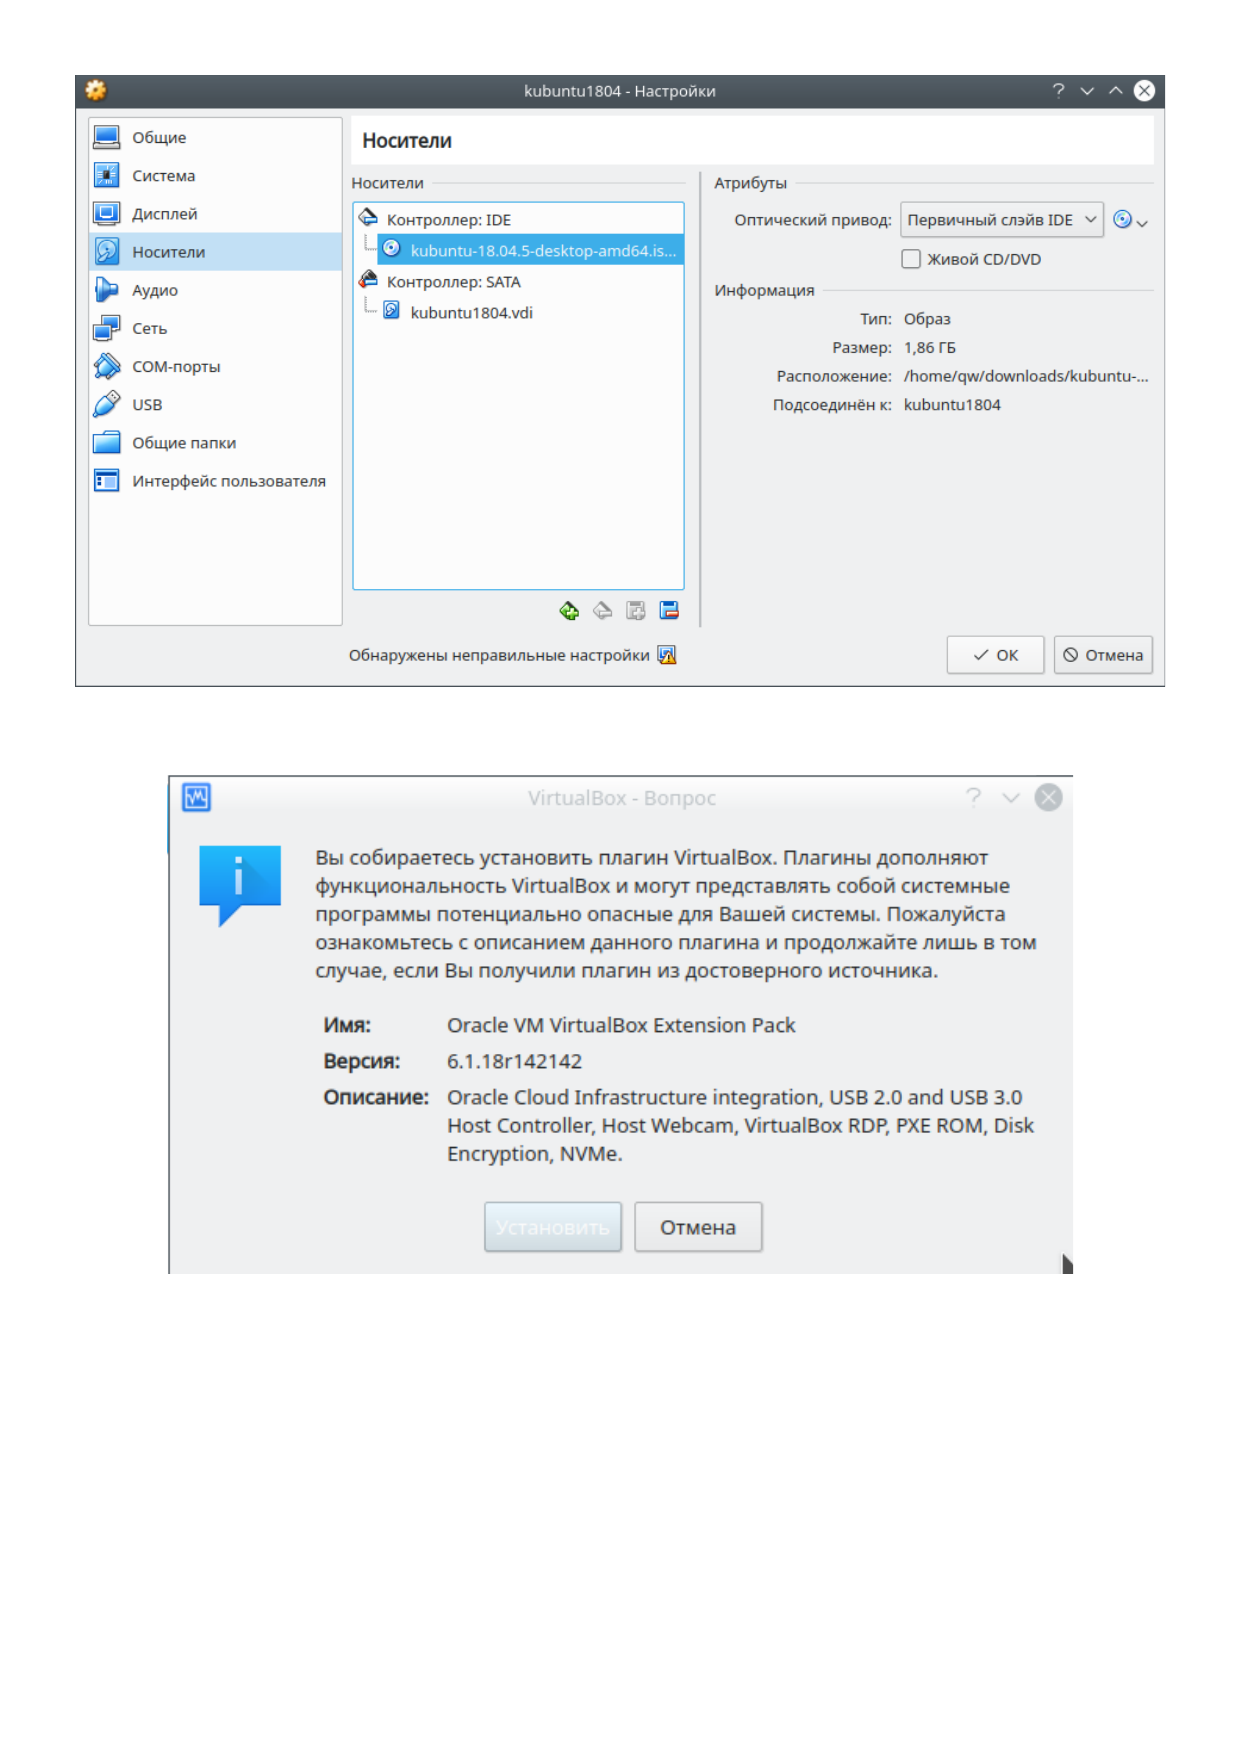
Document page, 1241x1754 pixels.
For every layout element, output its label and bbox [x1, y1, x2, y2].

picture [167, 775, 1074, 1274]
picture [75, 75, 1166, 687]
